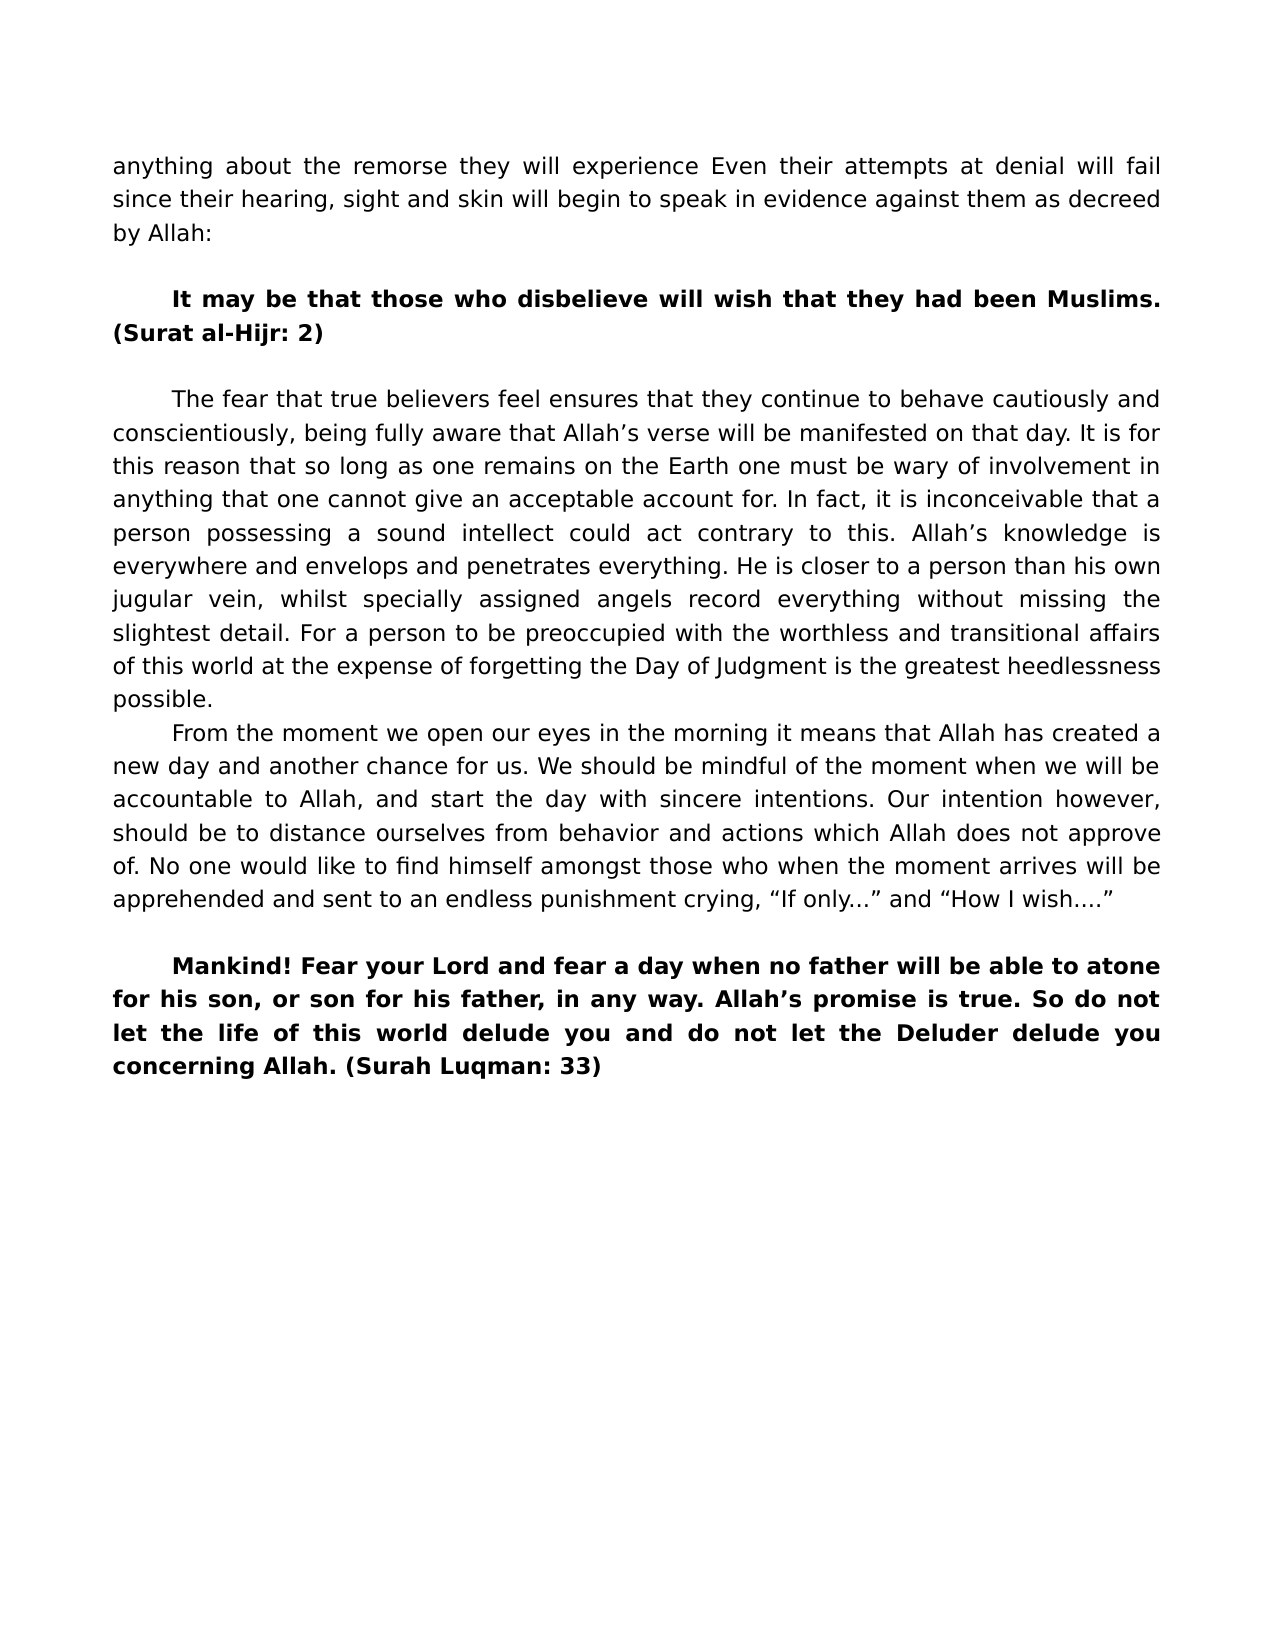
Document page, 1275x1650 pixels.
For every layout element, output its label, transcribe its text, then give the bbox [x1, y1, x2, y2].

text The fear that true believers feel ensures that they continue to behave cautiously and conscientiously, being fully aware that Allah’s verse will be manifested on that day. It is for this reason that so long as one remains on the Earth one must be wary of involvement in anything that one cannot give an acceptable account for. In fact, it is inconceivable that a person possessing a sound intellect could act contrary to this. Allah’s knowledge is everywhere and envelops and penetrates everything. He is closer to a person than his own jugular vein, whilst specially assigned angels record everything without missing the slightest detail. For a person to be preoccupied with the worthless and transitional affairs of this world at the expense of forgetting the Day of Judgment is the greatest heedlessness possible. [112, 381, 1162, 714]
text anything about the remorse they will experience Even their attempts at denial will fail since their hearing, sight and skin will begin to speak in evidence against them as decreed by Allah: [112, 148, 1162, 248]
text From the moment we open our eyes in the morning it means that Allah has created a new day and another chance for us. We should be mindful of the moment when we will be accountable to Allah, and start the day with sincere intentions. Our intention however, should be to distance ourselves from behavior and actions which Allah does not approve of. No one would like to find himself amongst those who when the moment arrives will be apprehended and sent to an endless punishment crying, “If only...” and “How I wish....” [112, 714, 1162, 914]
text Mankind! Fear your Lord and fear a day when no father will be able to atone for his son, or son for his father, in any way. Allah’s promise is true. So do not let the life of this world delude you and do not let the Deluder delude you concerning Allah. (Surah Luqman: 33) [112, 948, 1162, 1081]
text It may be that those who disbelieve will wish that they had been Muslims. (Surat al-Hijr: 2) [112, 281, 1162, 348]
